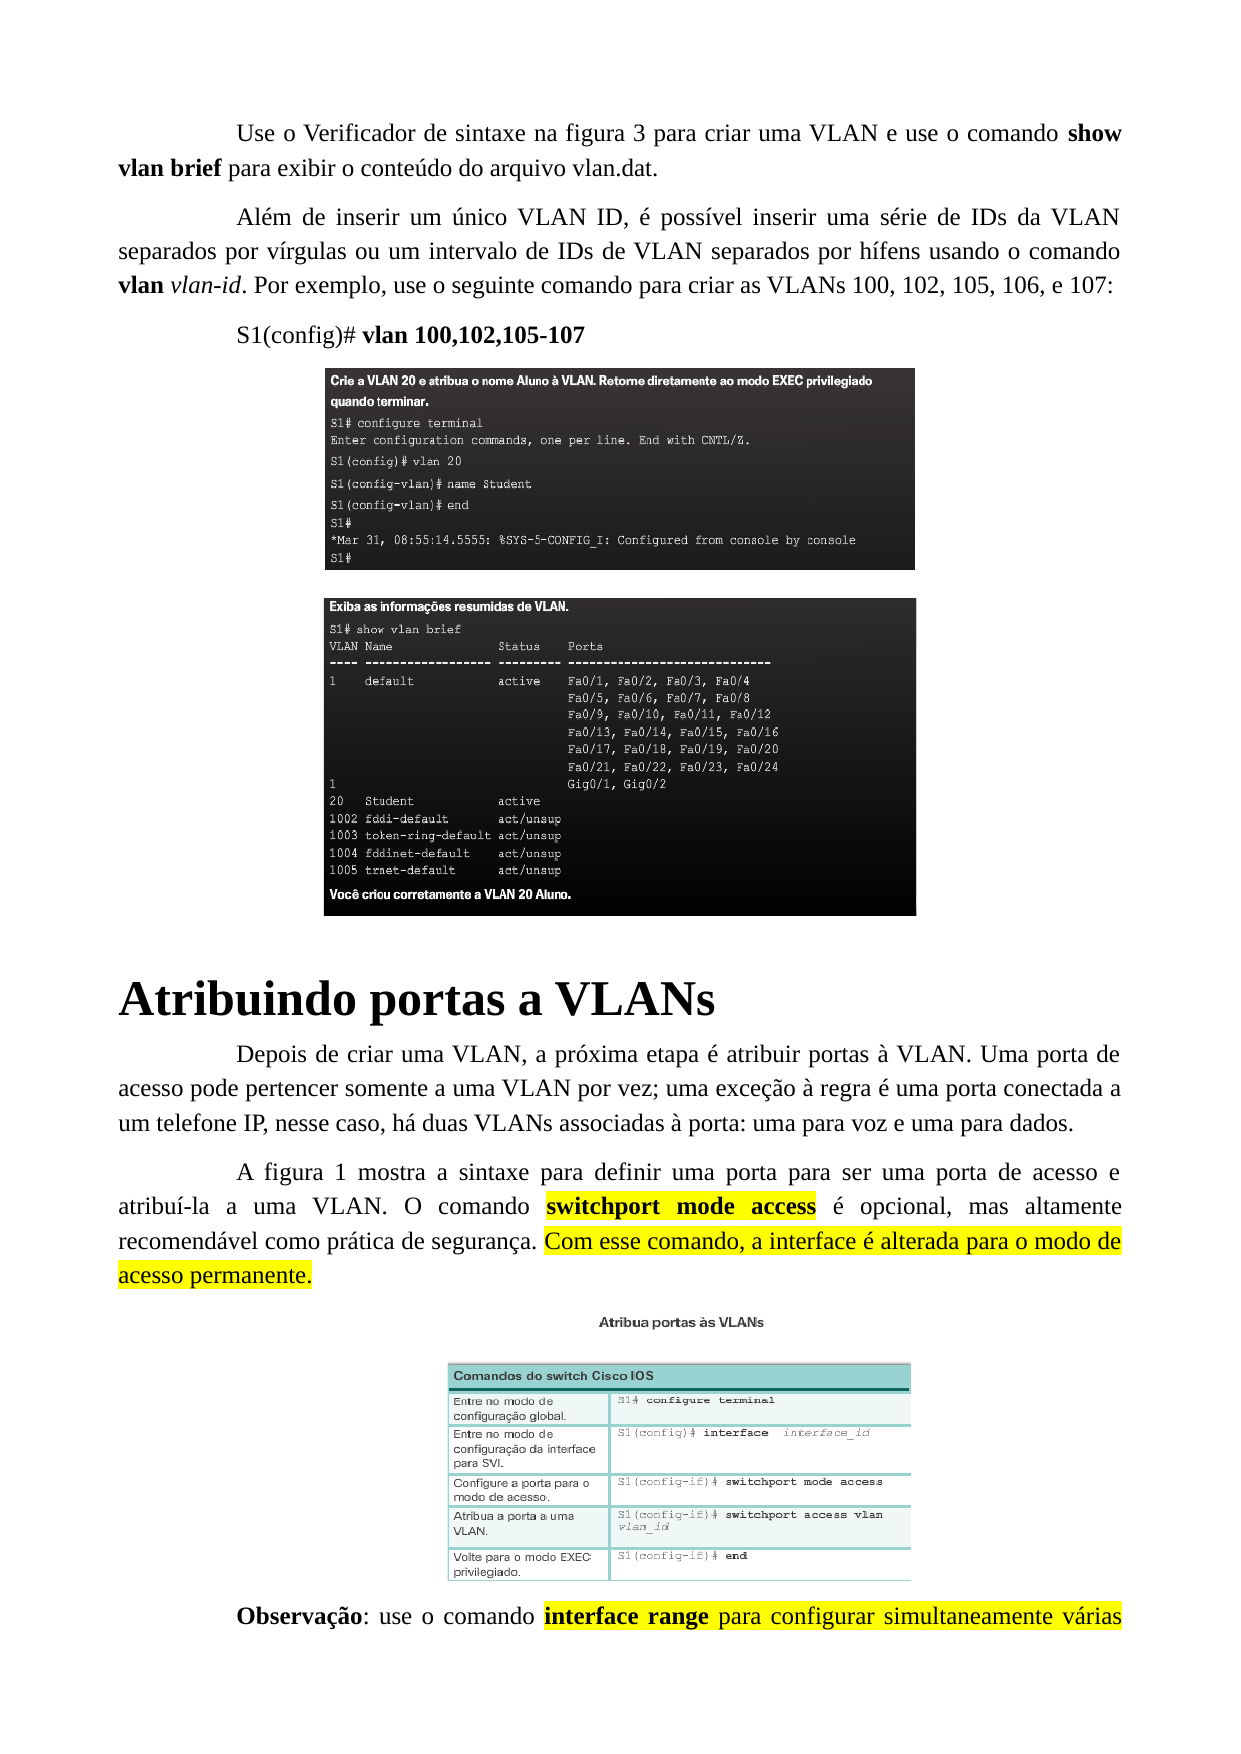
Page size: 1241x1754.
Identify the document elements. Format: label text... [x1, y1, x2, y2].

picture [323, 598, 917, 916]
text Use o Verificador de sintaxe na figura 3 para criar uma VLAN e use o comando show vlan brief para exibir o conteúdo do arquivo vlan.dat. [118, 118, 1122, 181]
subtitle Atribuindo portas a VLANs [118, 969, 1122, 1026]
picture [447, 1309, 911, 1581]
text Depois de criar uma VLAN, a próxima etapa é atribuir portas à VLAN. Uma porta de acesso pode pertencer somente a uma VLAN por vez; uma exceção à regra é uma porta conectada a um telefone IP, nesse caso, há duas VLANs associadas à porta: uma para voz e uma para dados. [118, 1039, 1122, 1137]
text Observação: use o comando interface range para configurar simultaneamente várias [118, 1601, 1122, 1630]
text A figura 1 mostra a sintaxe para definir uma porta para ser uma porta de acesso e atribuí-la a uma VLAN. O comando switchport mode access é opcional, mas altamente recomendável como prática de segurança. Com esse comando, a interface é alterada para o modo de acesso permanente. [118, 1157, 1122, 1289]
picture [325, 368, 915, 570]
text S1(config)# vlan 100,102,105-107 [118, 320, 1122, 348]
text Além de inserir um único VLAN ID, é possível inserir uma série de IDs da VLAN separados por vírgulas ou um intervalo de IDs de VLAN separados por hífens usando o comando vlan vlan-id. Por exemplo, use o seguinte comando para criar as VLANs 100, 102, 105, 106, e 107: [118, 202, 1122, 299]
